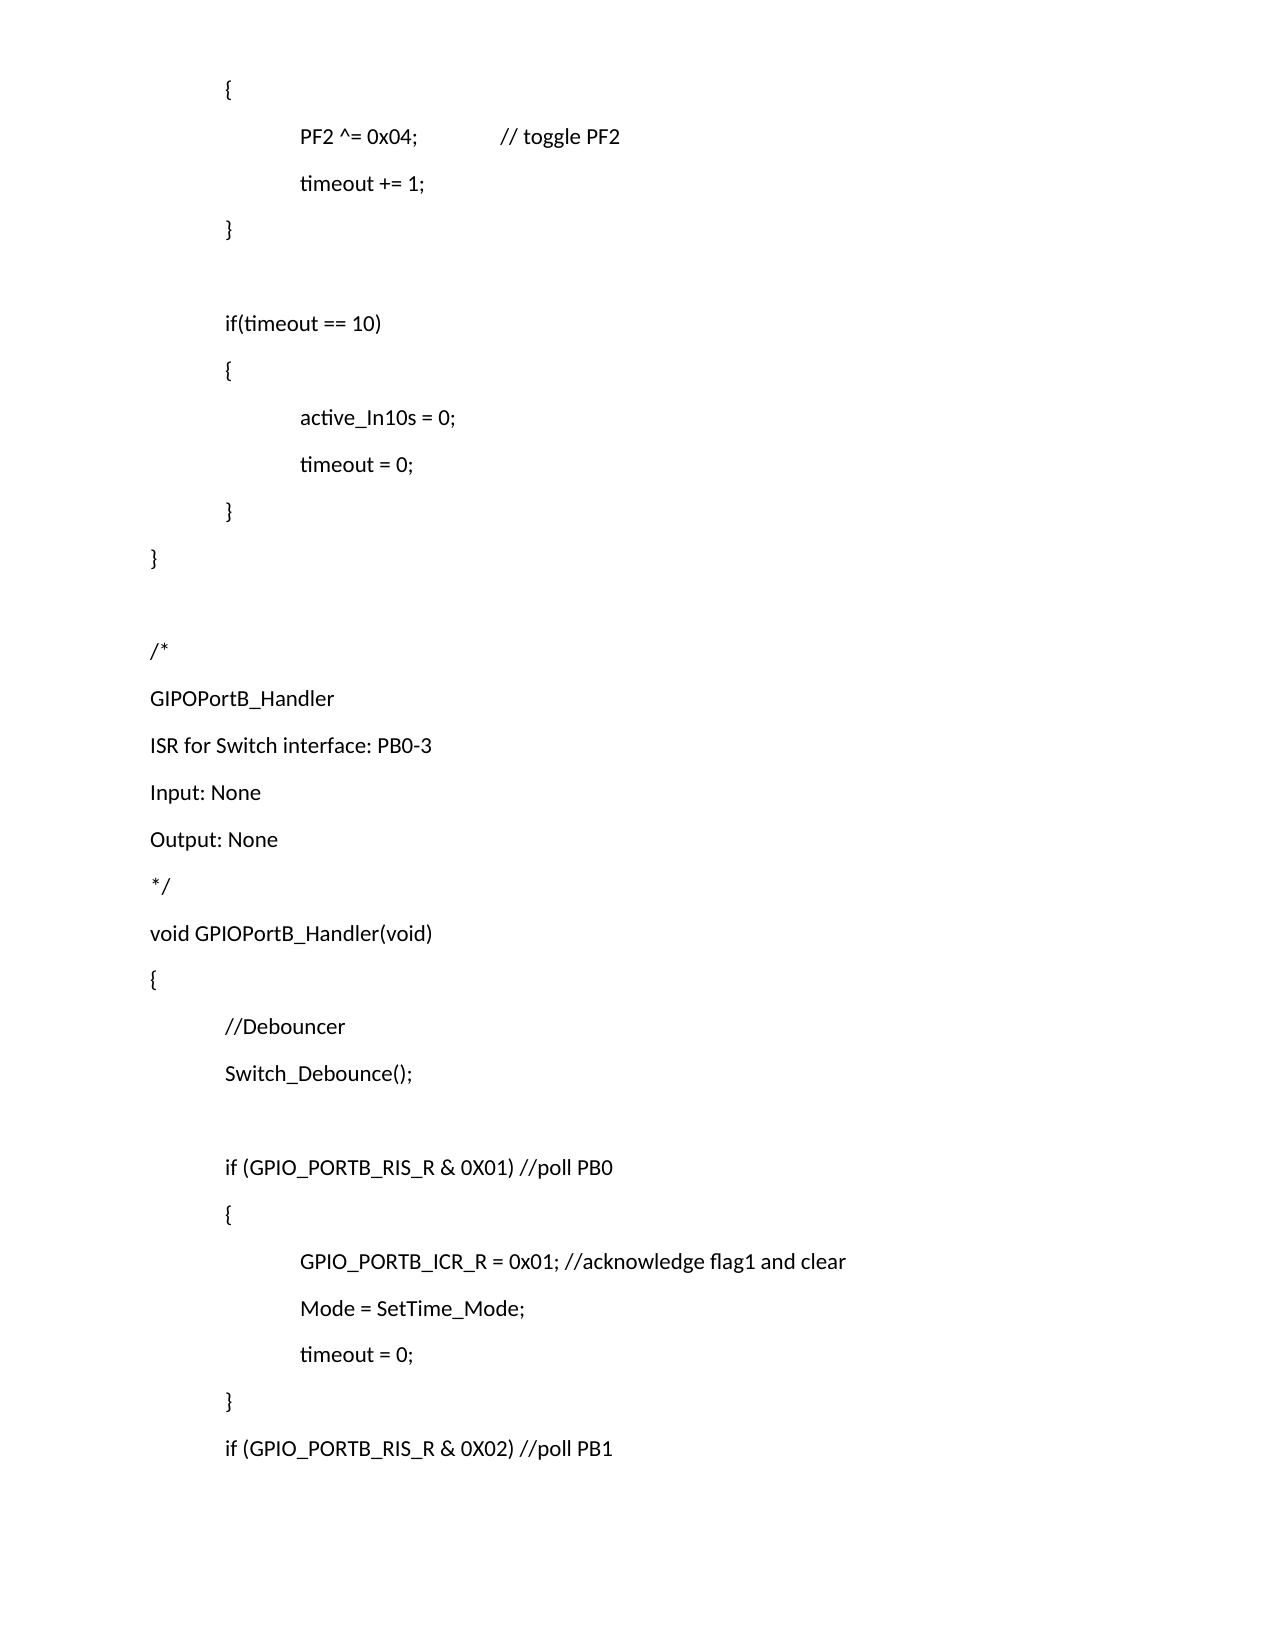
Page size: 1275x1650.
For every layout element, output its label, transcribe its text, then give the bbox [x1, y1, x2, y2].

text if (GPIO_PORTB_RIS_R & 0X02) //poll PB1 [150, 1434, 1125, 1462]
text GPIO_PORTB_ICR_R = 0x01; //acknowledge flag1 and clear [150, 1247, 1125, 1275]
text { [150, 75, 1125, 103]
text { [150, 1200, 1125, 1228]
text //Debouncer [150, 1012, 1125, 1041]
text Switch_Debounce(); [150, 1059, 1125, 1087]
text Input: None [150, 778, 1125, 806]
text PF2 ^= 0x04; // toggle PF2 [150, 122, 1125, 150]
text ISR for Switch interface: PB0-3 [150, 731, 1125, 759]
text } [150, 216, 1125, 244]
text /* [150, 637, 1125, 666]
text } [150, 1387, 1125, 1416]
text } [150, 497, 1125, 525]
text Mode = SetTime_Mode; [150, 1294, 1125, 1322]
text active_In10s = 0; [150, 403, 1125, 431]
text */ [150, 872, 1125, 900]
text timeout = 0; [150, 450, 1125, 478]
text { [150, 356, 1125, 384]
text timeout = 0; [150, 1341, 1125, 1369]
text GIPOPortB_Handler [150, 684, 1125, 712]
text } [150, 544, 1125, 572]
text if (GPIO_PORTB_RIS_R & 0X01) //poll PB0 [150, 1153, 1125, 1181]
text if(timeout == 10) [150, 309, 1125, 337]
text timeout += 1; [150, 169, 1125, 197]
text { [150, 966, 1125, 994]
text Output: None [150, 825, 1125, 853]
text void GPIOPortB_Handler(void) [150, 919, 1125, 947]
